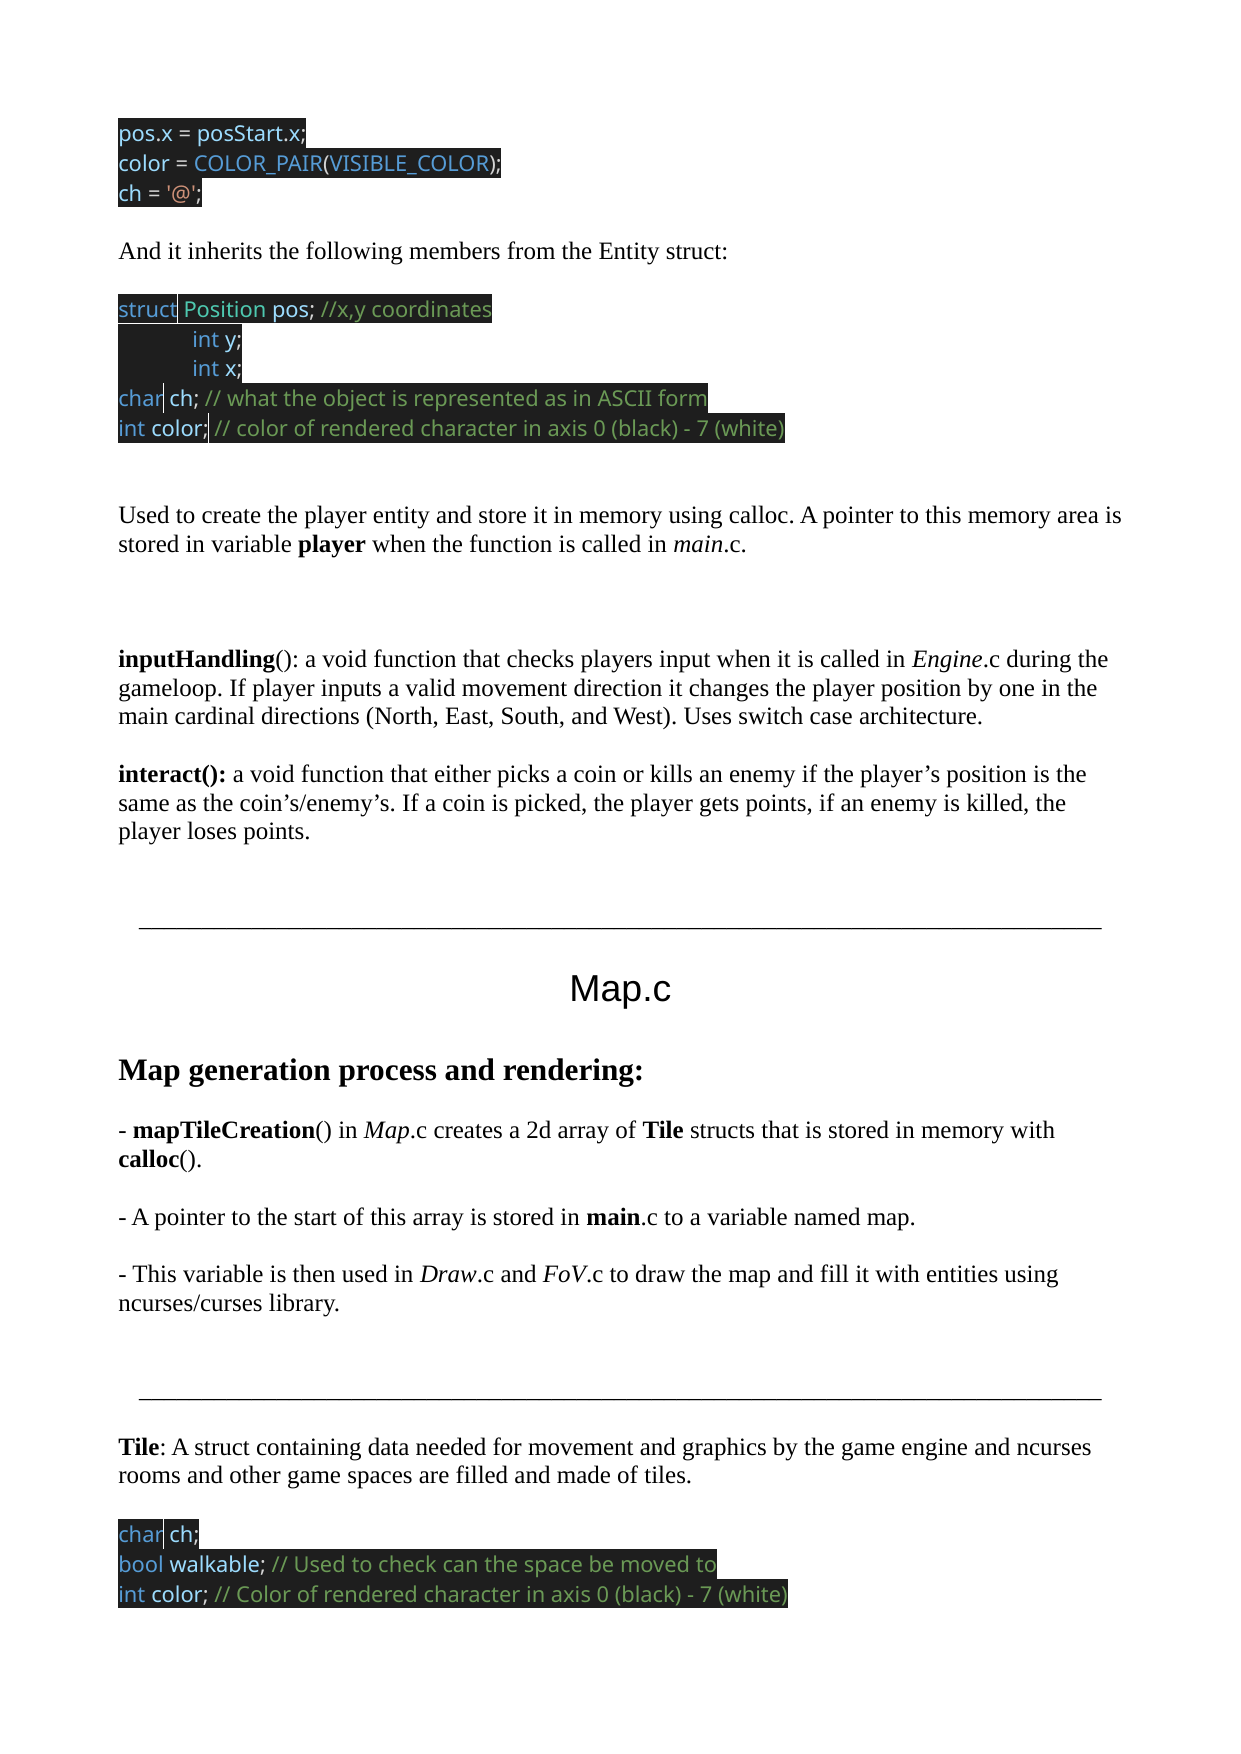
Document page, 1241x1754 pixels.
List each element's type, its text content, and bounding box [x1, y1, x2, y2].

text char ch; // what the object is represented as in ASCII form [118, 383, 1122, 413]
text int color; // Color of rendered character in axis 0 (black) - 7 (white) [118, 1579, 1122, 1608]
text pos.x = posStart.x; [118, 118, 1122, 148]
text bool walkable; // Used to check can the space be moved to [118, 1549, 1122, 1579]
text - mapTileCreation() in Map.c creates a 2d array of Tile structs that is stored in memory with calloc(). [118, 1116, 1122, 1173]
text inputHandling(): a void function that checks players input when it is called in Engine.c during the gameloop. If player inputs a valid movement direction it changes the player position by one in the main cardinal directions (North, East, South, and West). Uses switch case architecture. [118, 644, 1122, 730]
text - A pointer to the start of this array is stored in main.c to a variable named map. [118, 1202, 1122, 1231]
text Map generation process and rendering: [118, 1051, 1122, 1087]
text struct Position pos; //x,y coordinates [118, 294, 1122, 323]
text char ch; [118, 1519, 1122, 1549]
text ch = '@'; [118, 178, 1122, 207]
text int color; // color of rendered character in axis 0 (black) - 7 (white) [118, 413, 1122, 443]
text _____________________________________________________________________________ [118, 1374, 1122, 1403]
subtitle Map.c [118, 966, 1122, 1009]
text _____________________________________________________________________________ [118, 903, 1122, 931]
text color = COLOR_PAIR(VISIBLE_COLOR); [118, 148, 1122, 178]
text Used to create the player entity and store it in memory using calloc. A pointer to this memory area is stored in variable player when the function is called in main.c. [118, 500, 1122, 558]
text And it inherits the following members from the Entity struct: [118, 236, 1122, 265]
text int y; [118, 323, 1122, 353]
text - This variable is then used in Draw.c and FoV.c to draw the map and fill it with entities using ncurses/curses library. [118, 1259, 1122, 1317]
text interact(): a void function that either picks a coin or kills an enemy if the player’s position is the same as the coin’s/enemy’s. If a coin is picked, the player gets points, if an enemy is killed, the player loses points. [118, 759, 1122, 845]
text Tile: A struct containing data needed for movement and graphics by the game engine and ncurses rooms and other game spaces are filled and made of tiles. [118, 1432, 1122, 1489]
text int x; [118, 353, 1122, 383]
